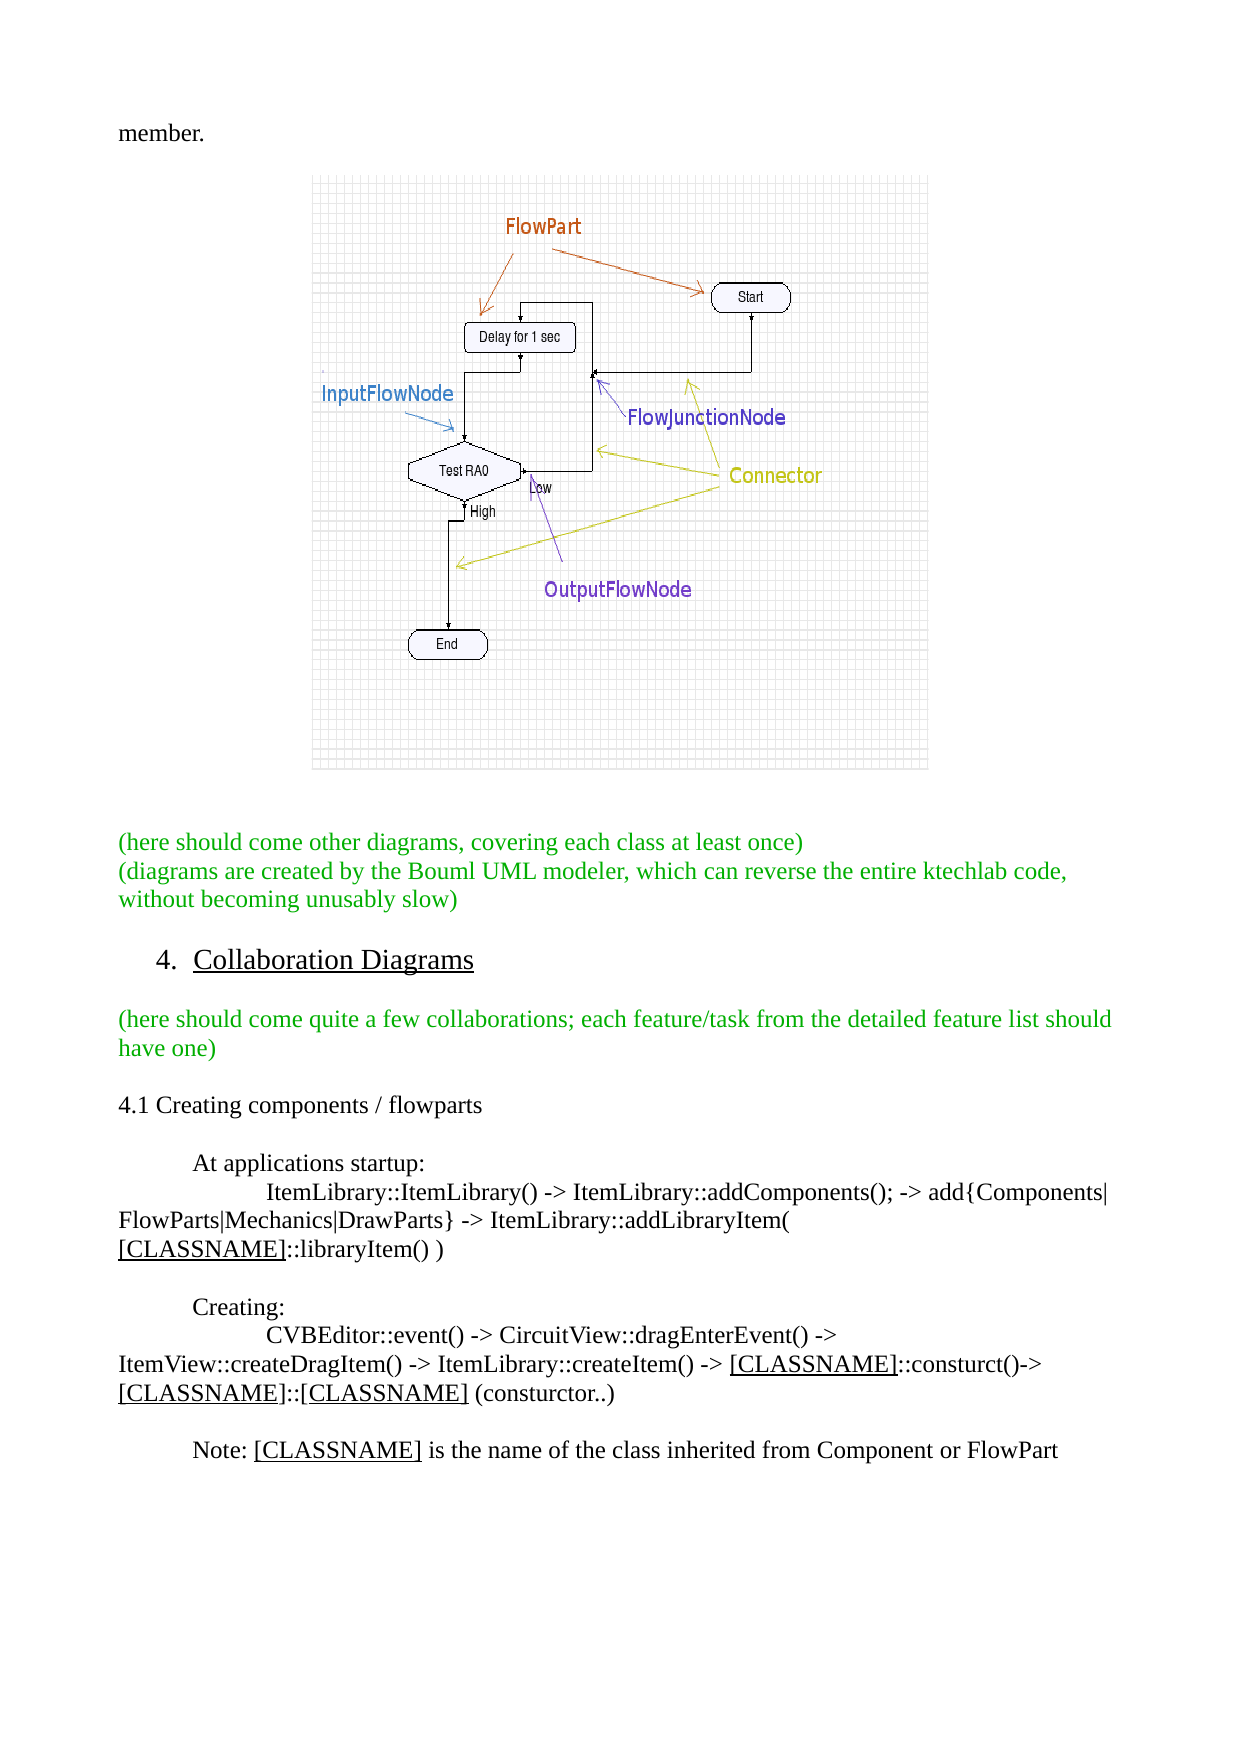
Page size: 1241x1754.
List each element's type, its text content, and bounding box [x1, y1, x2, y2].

text (here should come quite a few collaborations; each feature/task from the detailed feature list should have one) [118, 1004, 1122, 1062]
text Note: [CLASSNAME] is the name of the class inherited from Component or FlowPart [118, 1436, 1122, 1464]
picture [311, 175, 929, 770]
list Collaboration Diagrams [156, 942, 1122, 976]
text ItemLibrary::ItemLibrary() -> ItemLibrary::addComponents(); -> add{Components|FlowParts|Mechanics|DrawParts} -> ItemLibrary::addLibraryItem( [CLASSNAME]::libraryItem() ) [118, 1177, 1122, 1263]
text CVBEditor::event() -> CircuitView::dragEnterEvent() -> ItemView::createDragItem() -> ItemLibrary::createItem() -> [CLASSNAME]::consturct()-> [CLASSNAME]::[CLASSNAME] (consturctor..) [118, 1321, 1122, 1407]
text (diagrams are created by the Bouml UML modeler, which can reverse the entire ktechlab code, without becoming unusably slow) [118, 856, 1122, 913]
text At applications startup: [118, 1148, 1122, 1177]
text (here should come other diagrams, covering each class at least once) [118, 827, 1122, 856]
text member. [118, 118, 1122, 147]
text Creating: [118, 1292, 1122, 1321]
text 4.1 Creating components / flowparts [118, 1091, 1122, 1119]
